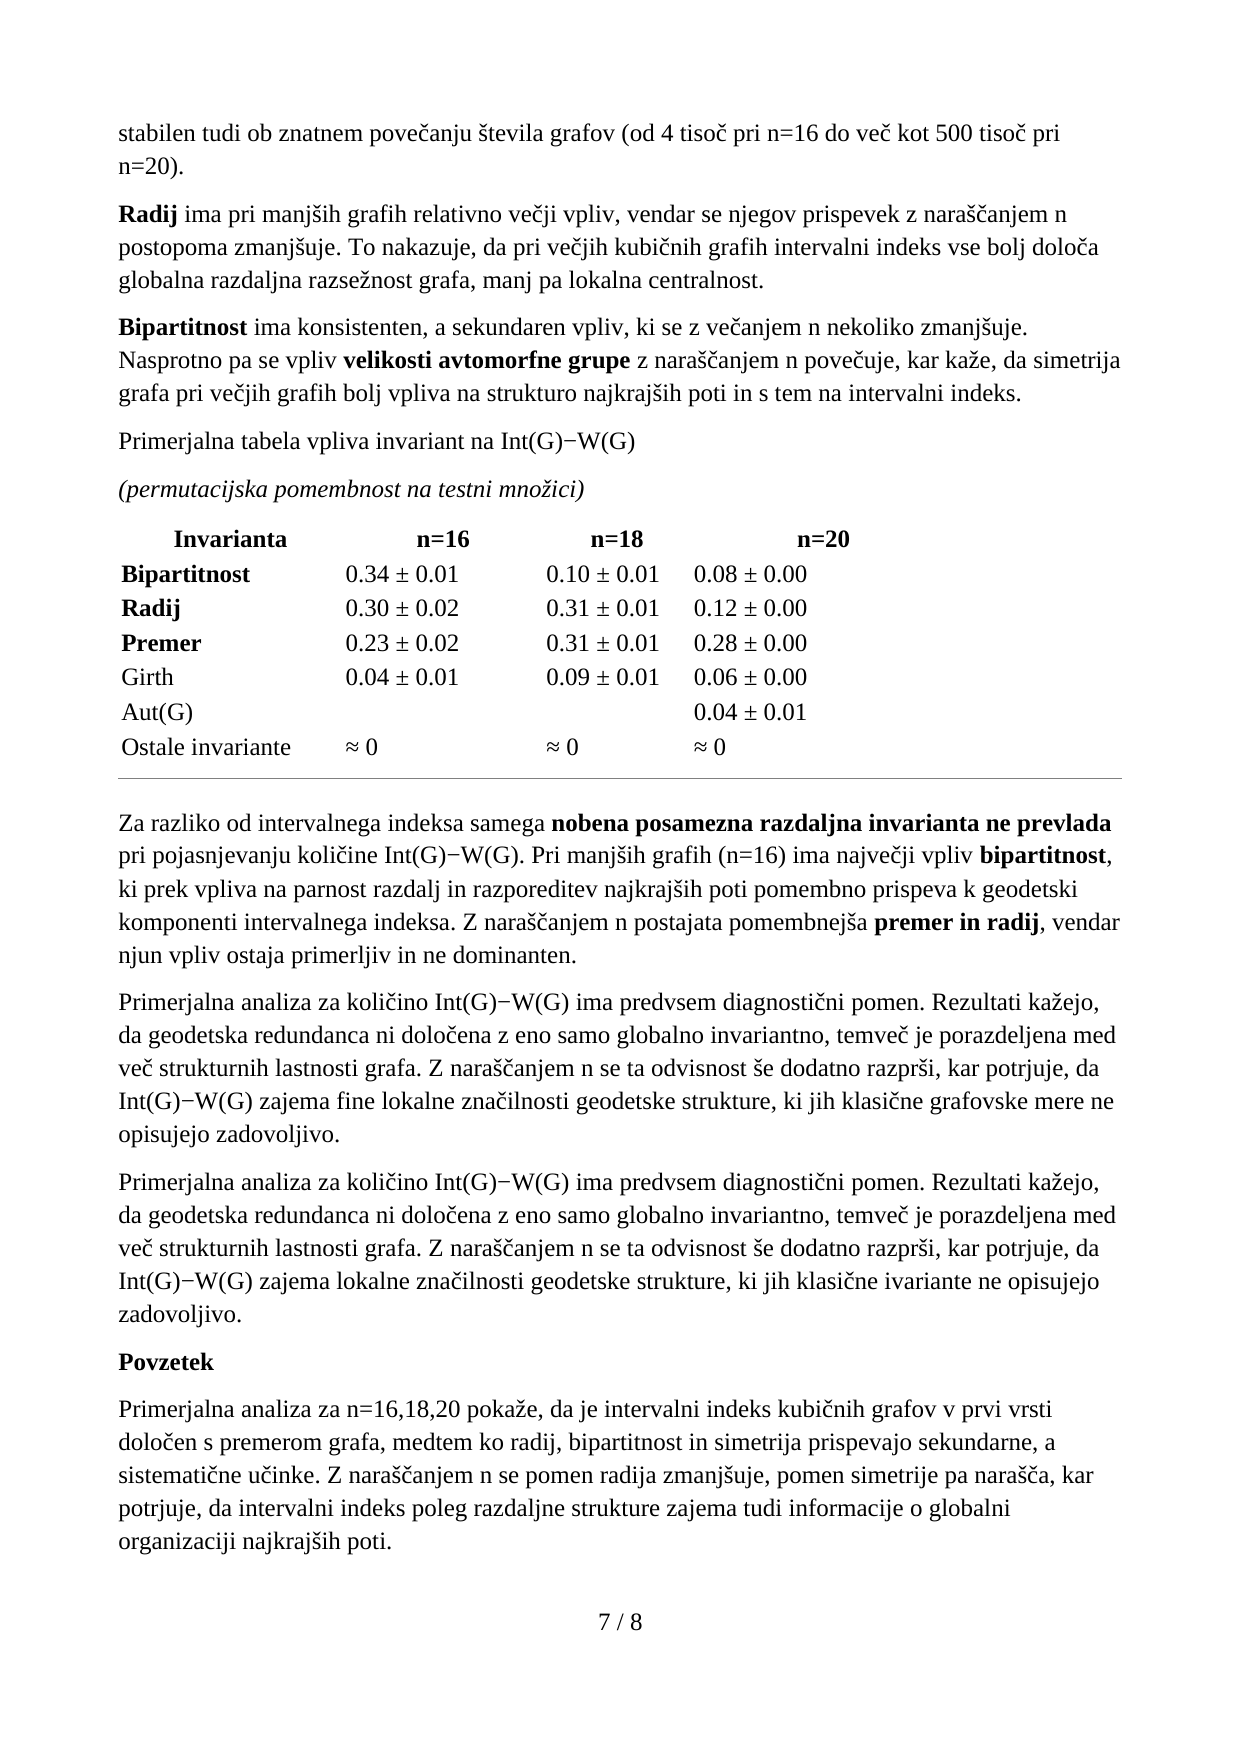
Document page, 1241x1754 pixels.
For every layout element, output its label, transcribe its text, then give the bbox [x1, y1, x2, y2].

table_cell ≈ 0 [343, 729, 543, 763]
table_header n=16 [343, 521, 543, 556]
table_cell 0.34 ± 0.01 [343, 556, 543, 590]
text Primerjalna analiza za količino Int(G)−W(G) ima predvsem diagnostični pomen. Rezultati kažejo, da geodetska redundanca ni določena z eno samo globalno invariantno, temveč je porazdeljena med več strukturnih lastnosti grafa. Z naraščanjem n se ta odvisnost še dodatno razprši, kar potrjuje, da Int(G)−W(G) zajema fine lokalne značilnosti geodetske strukture, ki jih klasične grafovske mere ne opisujejo zadovoljivo. [118, 987, 1122, 1148]
table_cell 0.09 ± 0.01 [543, 660, 691, 694]
table_cell 0.12 ± 0.00 [691, 590, 956, 625]
table_cell 0.08 ± 0.00 [691, 556, 956, 590]
table_cell 0.30 ± 0.02 [343, 590, 543, 625]
table_cell Premer [118, 625, 342, 659]
table_cell ≈ 0 [543, 729, 691, 763]
table_cell [543, 694, 691, 729]
table_cell Radij [118, 590, 342, 625]
text Bipartitnost ima konsistenten, a sekundaren vpliv, ki se z večanjem n nekoliko zmanjšuje. Nasprotno pa se vpliv velikosti avtomorfne grupe z naraščanjem n povečuje, kar kaže, da simetrija grafa pri večjih grafih bolj vpliva na strukturo najkrajših poti in s tem na intervalni indeks. [118, 312, 1122, 407]
table_cell 0.31 ± 0.01 [543, 625, 691, 659]
text Za razliko od intervalnega indeksa samega nobena posamezna razdaljna invarianta ne prevlada pri pojasnjevanju količine Int(G)−W(G). Pri manjših grafih (n=16) ima največji vpliv bipartitnost, ki prek vpliva na parnost razdalj in razporeditev najkrajših poti pomembno prispeva k geodetski komponenti intervalnega indeksa. Z naraščanjem n postajata pomembnejša premer in radij, vendar njun vpliv ostaja primerljiv in ne dominanten. [118, 808, 1122, 968]
text Primerjalna analiza za količino Int(G)−W(G) ima predvsem diagnostični pomen. Rezultati kažejo, da geodetska redundanca ni določena z eno samo globalno invariantno, temveč je porazdeljena med več strukturnih lastnosti grafa. Z naraščanjem n se ta odvisnost še dodatno razprši, kar potrjuje, da Int(G)−W(G) zajema lokalne značilnosti geodetske strukture, ki jih klasične ivariante ne opisujejo zadovoljivo. [118, 1167, 1122, 1328]
table_cell [343, 694, 543, 729]
table_cell ≈ 0 [691, 729, 956, 763]
table_cell 0.04 ± 0.01 [343, 660, 543, 694]
text Primerjalna tabela vpliva invariant na Int(G)−W(G) [118, 426, 1122, 455]
table_header Invarianta [118, 521, 342, 556]
text Primerjalna analiza za n=16,18,20 pokaže, da je intervalni indeks kubičnih grafov v prvi vrsti določen s premerom grafa, medtem ko radij, bipartitnost in simetrija prispevajo sekundarne, a sistematične učinke. Z naraščanjem n se pomen radija zmanjšuje, pomen simetrije pa narašča, kar potrjuje, da intervalni indeks poleg razdaljne strukture zajema tudi informacije o globalni organizaciji najkrajših poti. [118, 1394, 1122, 1555]
table_cell Ostale invariante [118, 729, 342, 763]
text Povzetek [118, 1347, 1122, 1375]
table_cell 0.06 ± 0.00 [691, 660, 956, 694]
table_header n=20 [691, 521, 956, 556]
text Radij ima pri manjših grafih relativno večji vpliv, vendar se njegov prispevek z naraščanjem n postopoma zmanjšuje. To nakazuje, da pri večjih kubičnih grafih intervalni indeks vse bolj določa globalna razdaljna razsežnost grafa, manj pa lokalna centralnost. [118, 199, 1122, 293]
table_cell 0.23 ± 0.02 [343, 625, 543, 659]
table_cell 0.28 ± 0.00 [691, 625, 956, 659]
table_cell 0.04 ± 0.01 [691, 694, 956, 729]
text stabilen tudi ob znatnem povečanju števila grafov (od 4 tisoč pri n=16 do več kot 500 tisoč pri n=20). [118, 118, 1122, 180]
table_cell 0.31 ± 0.01 [543, 590, 691, 625]
table_cell Aut(G) [118, 694, 342, 729]
text (permutacijska pomembnost na testni množici) [118, 474, 1122, 502]
table_cell 0.10 ± 0.01 [543, 556, 691, 590]
table_cell Bipartitnost [118, 556, 342, 590]
table_header n=18 [543, 521, 691, 556]
table_cell Girth [118, 660, 342, 694]
